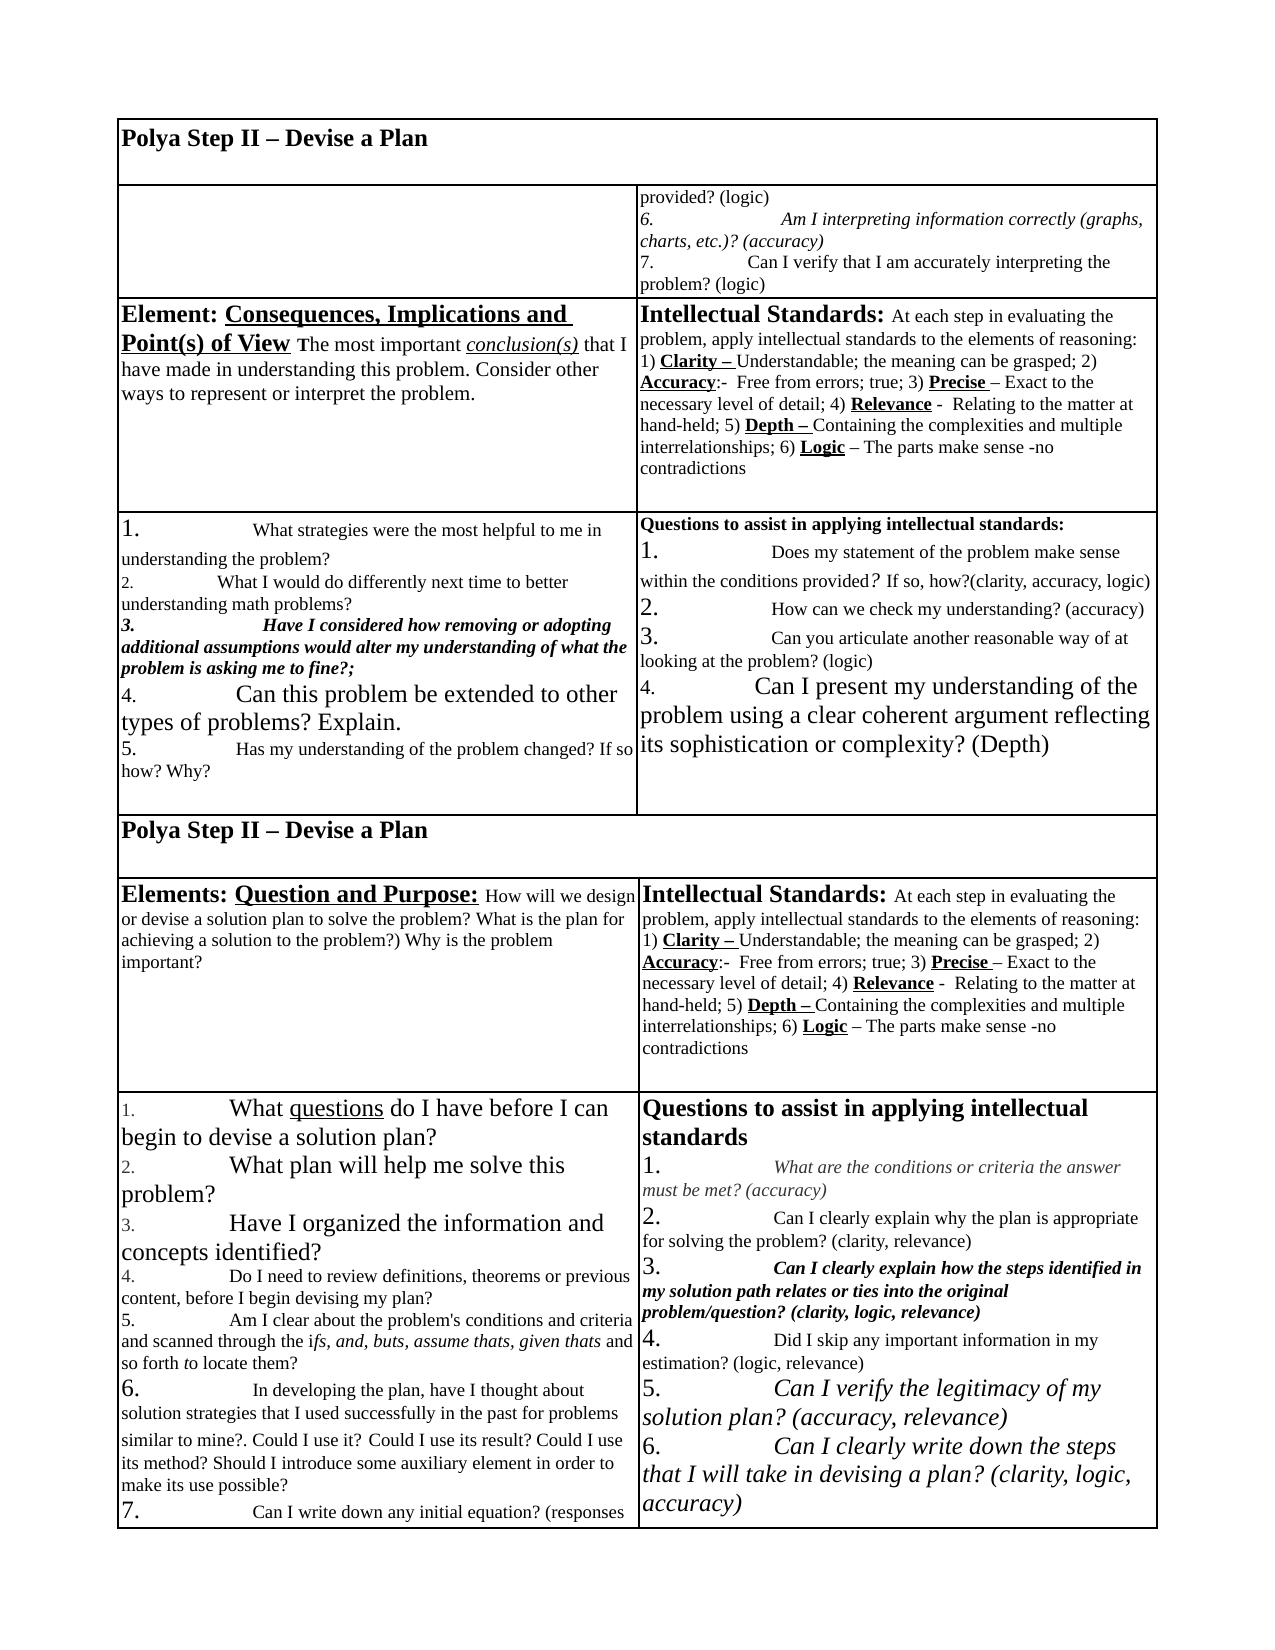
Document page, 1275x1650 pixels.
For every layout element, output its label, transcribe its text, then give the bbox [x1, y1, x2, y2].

table_cell Polya Step II – Devise a Plan [119, 816, 1156, 877]
table_cell [119, 186, 636, 297]
table_cell Element: Consequences, Implications and Point(s) of View The most important conclusion(s) that I have made in understanding this problem. Consider other ways to represent or interpret the problem. [119, 299, 636, 511]
table_cell Elements: Question and Purpose: How will we design or devise a solution plan to solve the problem? What is the plan for achieving a solution to the problem?) Why is the problem important? [119, 879, 638, 1091]
table_cell Intellectual Standards: At each step in evaluating the problem, apply intellectual standards to the elements of reasoning: 1) Clarity – Understandable; the meaning can be grasped; 2) Accuracy:- Free from errors; true; 3) Precise – Exact to the necessary level of detail; 4) Relevance - Relating to the matter at hand-held; 5) Depth – Containing the complexities and multiple interrelationships; 6) Logic – The parts make sense -no contradictions [640, 879, 1156, 1091]
table_header Polya Step II – Devise a Plan [119, 120, 1156, 184]
table_cell Questions to assist in applying intellectual standards 1. What are the conditions or criteria the answer must be met? (accuracy) 2. Can I clearly explain why the plan is appropriate for solving the problem? (clarity, relevance) 3. Can I clearly explain how the steps identified in my solution path relates or ties into the original problem/question? (clarity, logic, relevance) 4. Did I skip any important information in my estimation? (logic, relevance) 5. Can I verify the legitimacy of my solution plan? (accuracy, relevance) 6. Can I clearly write down the steps that I will take in devising a plan? (clarity, logic, accuracy) [640, 1093, 1156, 1527]
table_cell Intellectual Standards: At each step in evaluating the problem, apply intellectual standards to the elements of reasoning: 1) Clarity – Understandable; the meaning can be grasped; 2) Accuracy:- Free from errors; true; 3) Precise – Exact to the necessary level of detail; 4) Relevance - Relating to the matter at hand-held; 5) Depth – Containing the complexities and multiple interrelationships; 6) Logic – The parts make sense -no contradictions [638, 299, 1156, 511]
table_cell Questions to assist in applying intellectual standards: 1. Does my statement of the problem make sense within the conditions provided? If so, how?(clarity, accuracy, logic) 2. How can we check my understanding? (accuracy) 3. Can you articulate another reasonable way of at looking at the problem? (logic) 4. Can I present my understanding of the problem using a clear coherent argument reflecting its sophistication or complexity? (Depth) [638, 513, 1156, 813]
table_cell 1. What questions do I have before I can begin to devise a solution plan? 2. What plan will help me solve this problem? 3. Have I organized the information and concepts identified? 4. Do I need to review definitions, theorems or previous content, before I begin devising my plan? 5. Am I clear about the problem's conditions and criteria and scanned through the ifs, and, buts, assume thats, given thats and so forth to locate them? 6. In developing the plan, have I thought about solution strategies that I used successfully in the past for problems similar to mine?. Could I use it? Could I use its result? Could I use its method? Should I introduce some auxiliary element in order to make its use possible? 7. Can I write down any initial equation? (responses [119, 1093, 638, 1527]
table_cell provided? (logic) 6. Am I interpreting information correctly (graphs, charts, etc.)? (accuracy) 7. Can I verify that I am accurately interpreting the problem? (logic) [638, 186, 1156, 297]
table_cell 1. What strategies were the most helpful to me in understanding the problem? 2. What I would do differently next time to better understanding math problems? 3. Have I considered how removing or adopting additional assumptions would alter my understanding of what the problem is asking me to fine?; 4. Can this problem be extended to other types of problems? Explain. 5. Has my understanding of the problem changed? If so how? Why? [119, 513, 636, 813]
